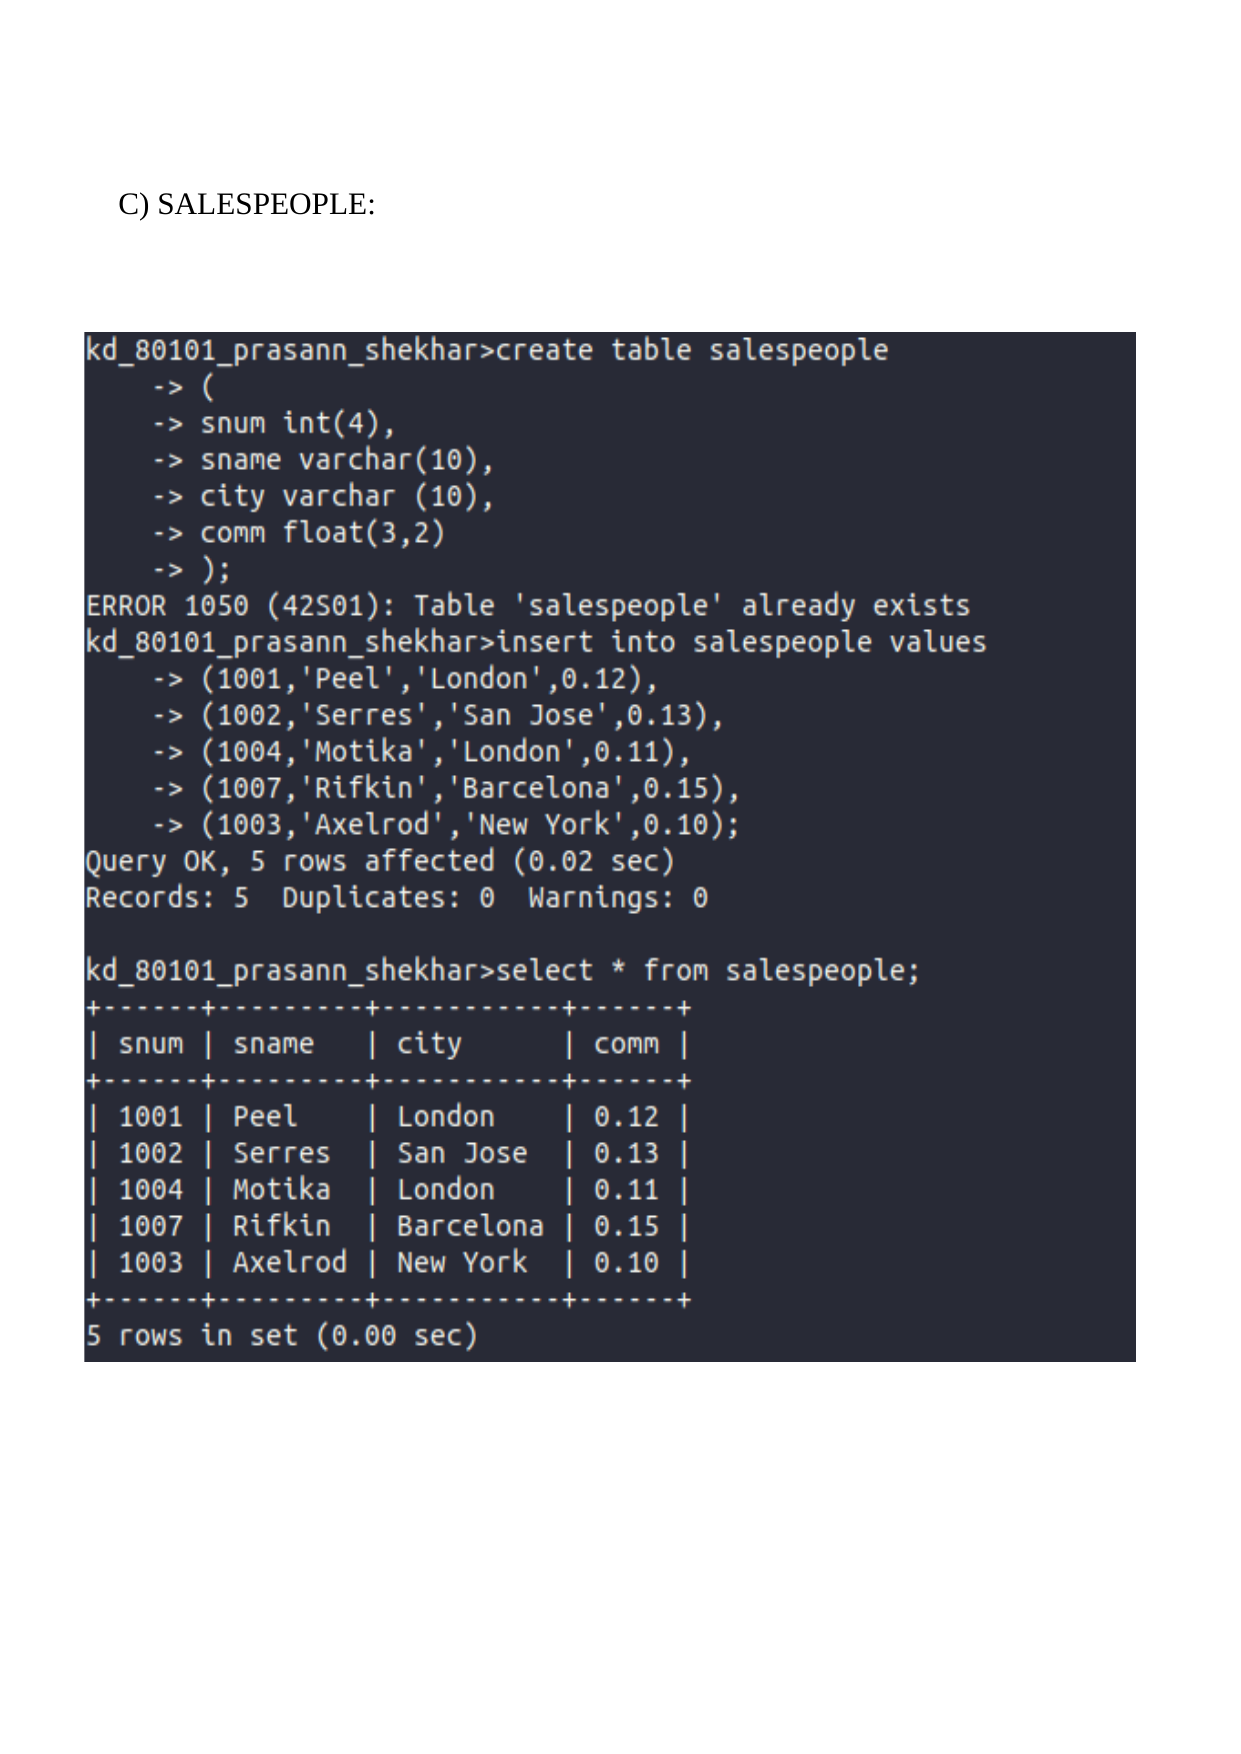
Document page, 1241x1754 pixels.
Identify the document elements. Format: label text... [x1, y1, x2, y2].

text C) SALESPEOPLE: [118, 185, 1122, 221]
picture [84, 332, 1136, 1362]
